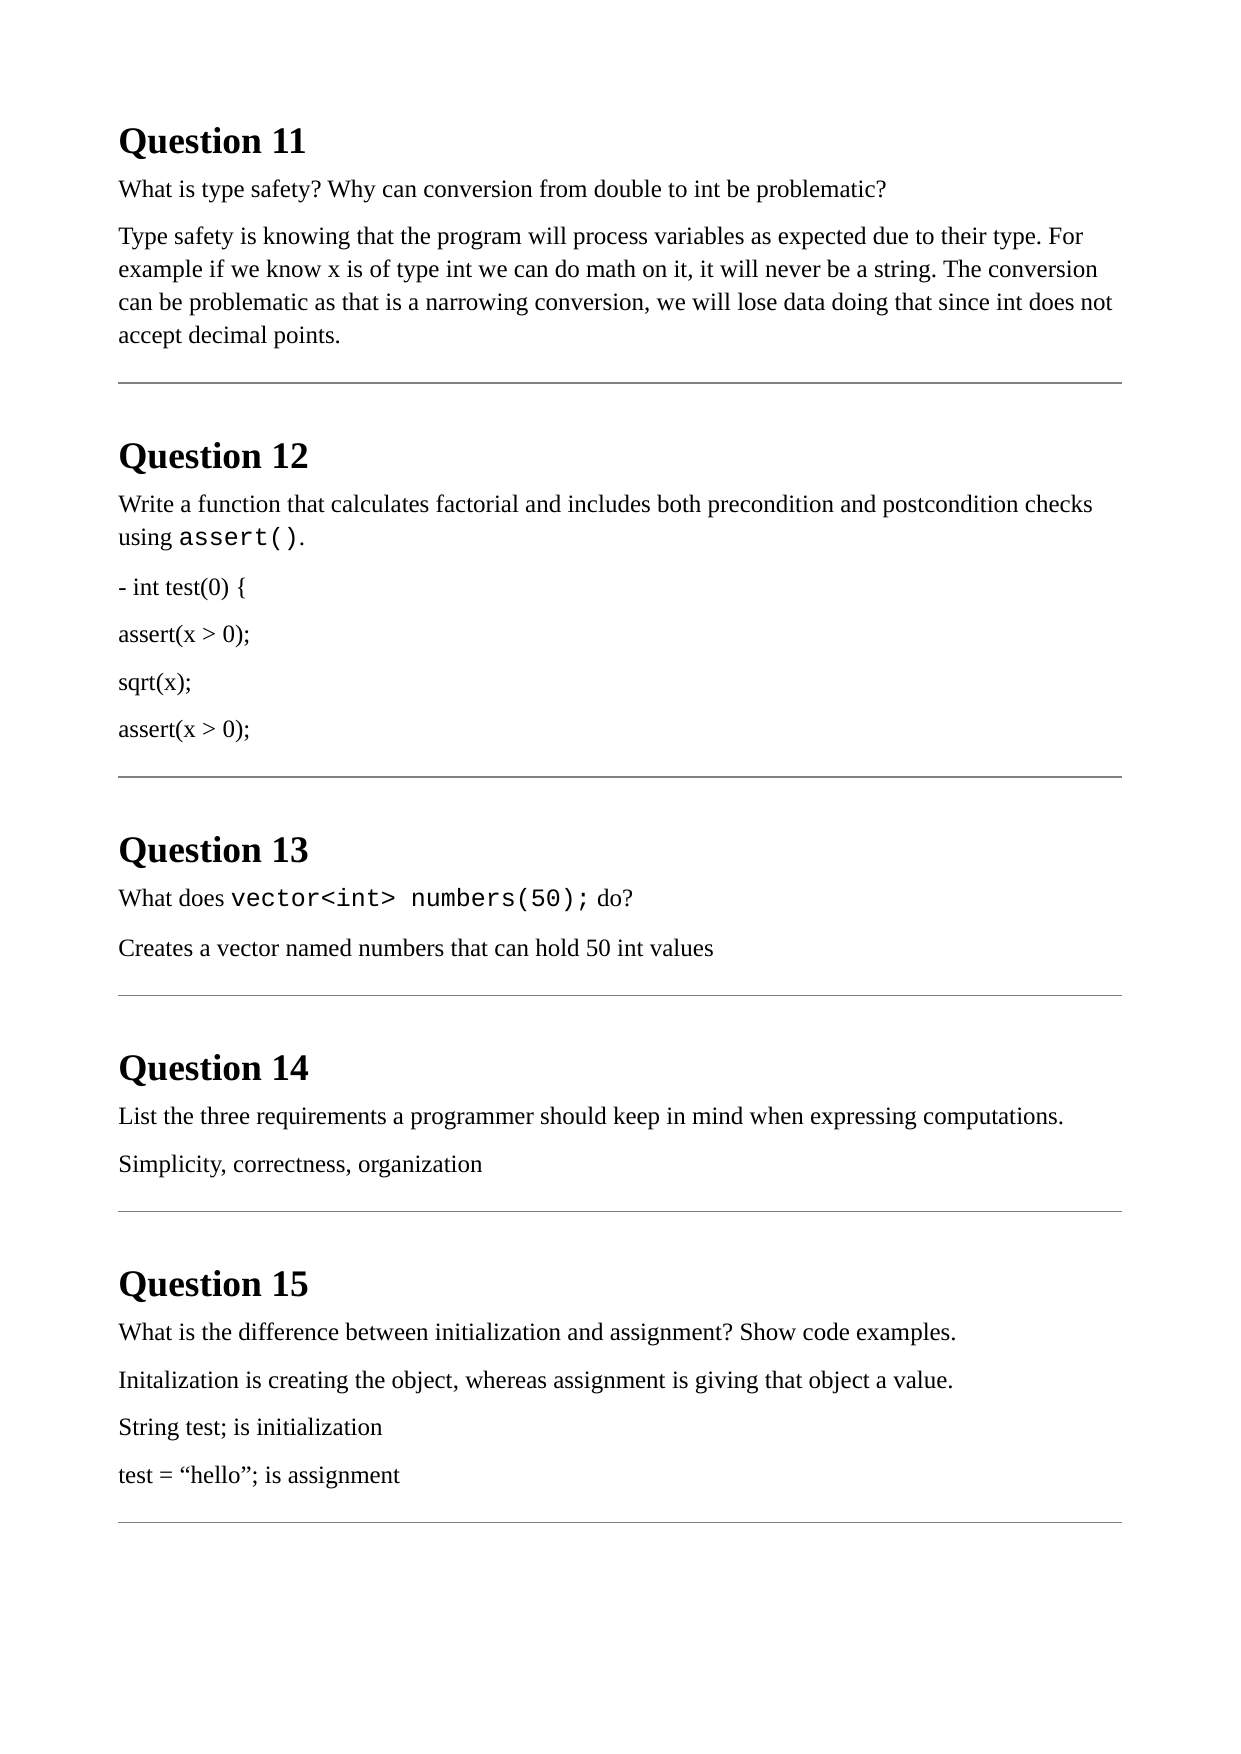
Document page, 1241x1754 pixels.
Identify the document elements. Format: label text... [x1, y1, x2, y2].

text Write a function that calculates factorial and includes both precondition and postcondition checks using assert(). [118, 489, 1122, 553]
text String test; is initialization [118, 1412, 1122, 1441]
text sqrt(x); [118, 667, 1122, 696]
text assert(x > 0); [118, 619, 1122, 648]
text Initalization is creating the object, whereas assignment is giving that object a value. [118, 1365, 1122, 1393]
subtitle Question 15 [118, 1262, 1122, 1305]
text Creates a vector named numbers that can hold 50 int values [118, 933, 1122, 962]
subtitle Question 14 [118, 1046, 1122, 1089]
text Simplicity, correctness, organization [118, 1149, 1122, 1178]
text What does vector<int> numbers(50); do? [118, 883, 1122, 914]
text List the three requirements a programmer should keep in mind when expressing computations. [118, 1101, 1122, 1130]
text - int test(0) { [118, 572, 1122, 601]
text Type safety is knowing that the program will process variables as expected due to their type. For example if we know x is of type int we can do math on it, it will never be a string. The conversion can be problematic as that is a narrowing conversion, we will lose data doing that since int does not accept decimal points. [118, 221, 1122, 349]
text assert(x > 0); [118, 714, 1122, 743]
text test = “hello”; is assignment [118, 1460, 1122, 1489]
subtitle Question 11 [118, 118, 1122, 161]
text What is the difference between initialization and assignment? Show code examples. [118, 1317, 1122, 1346]
subtitle Question 12 [118, 433, 1122, 476]
text What is type safety? Why can conversion from double to int be problematic? [118, 174, 1122, 202]
subtitle Question 13 [118, 827, 1122, 870]
